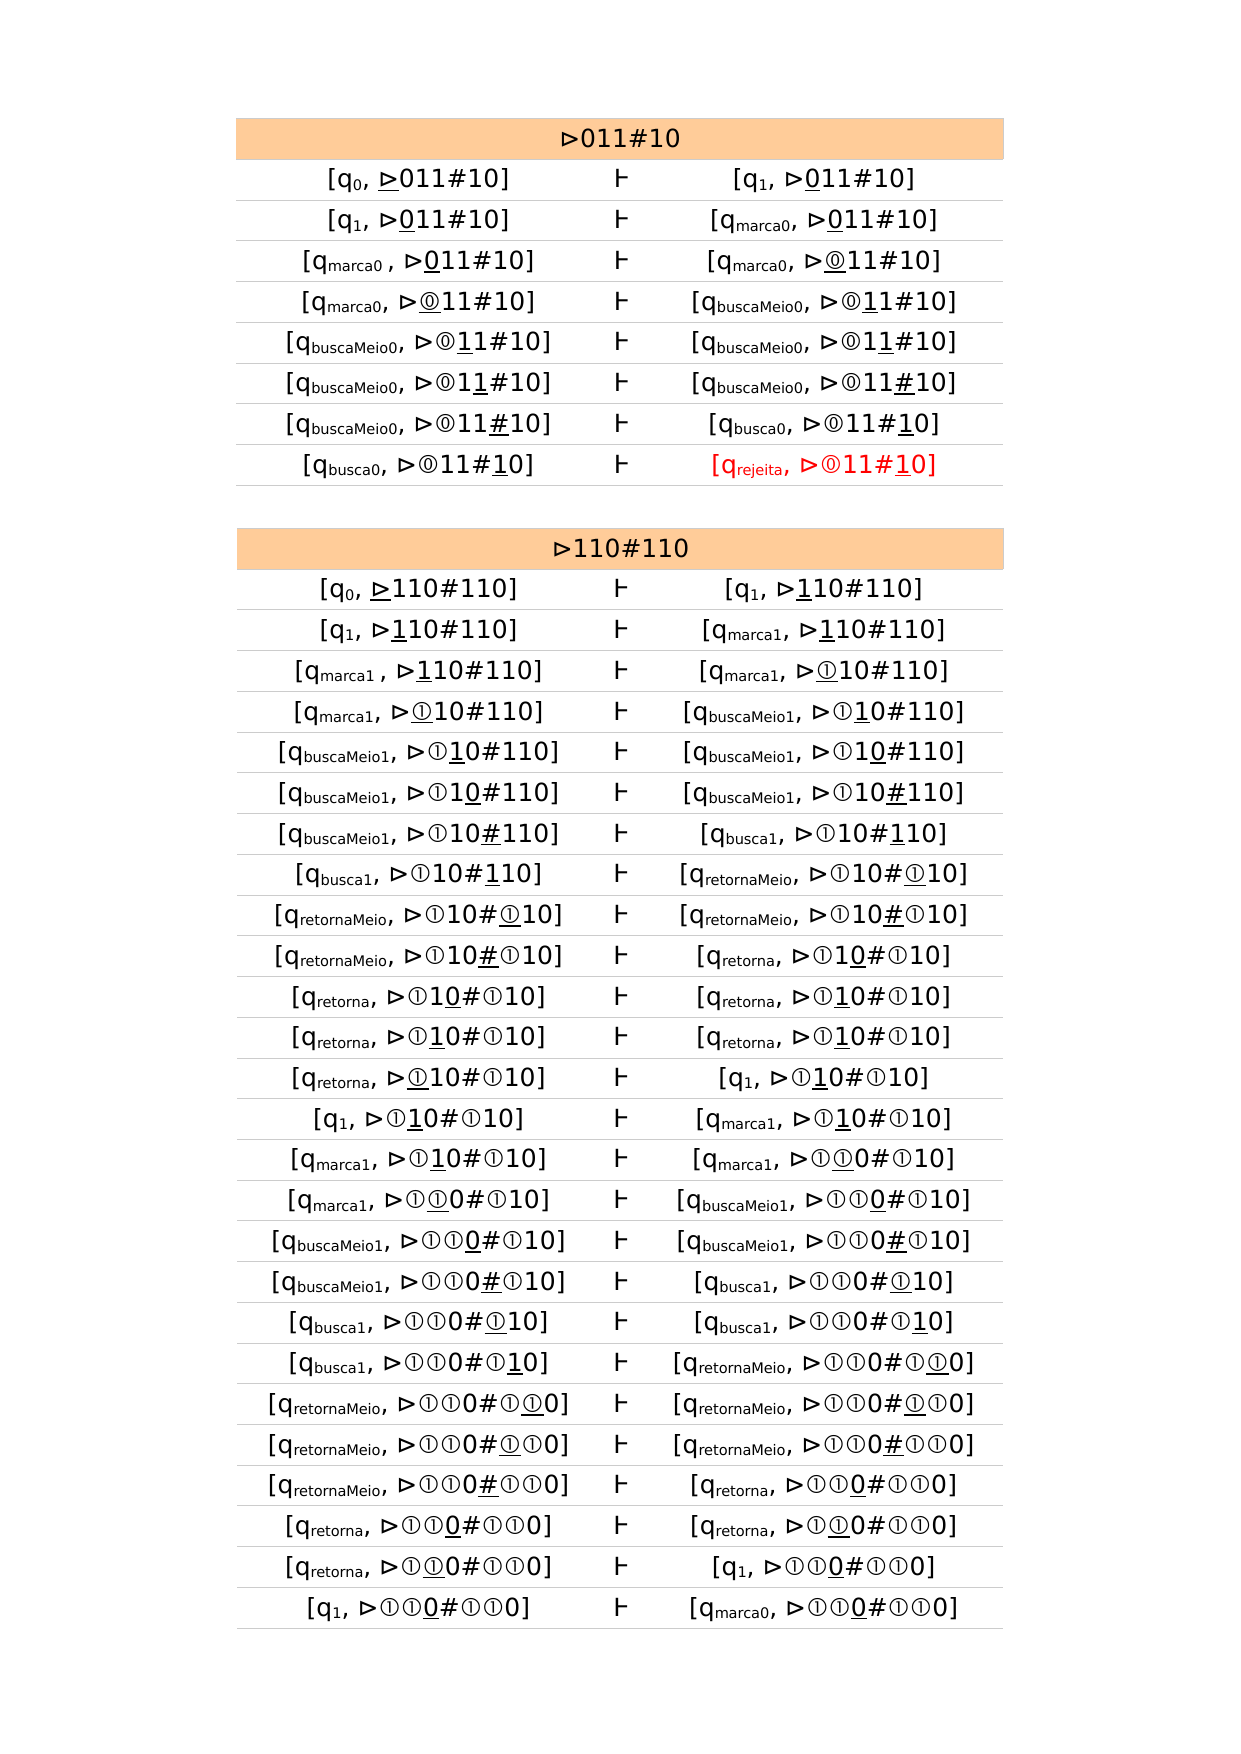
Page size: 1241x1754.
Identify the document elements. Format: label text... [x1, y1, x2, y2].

table_cell Ⱶ [599, 1181, 643, 1220]
table_cell [qbuscaMeio1, ⊳0#10] [643, 1221, 1003, 1261]
table_cell [qmarca1 , ⊳110#110] [237, 651, 599, 691]
table_cell [qbuscaMeio1, ⊳0#10] [643, 1181, 1003, 1220]
table_cell Ⱶ [599, 1140, 643, 1179]
table_cell [qbuscaMeio0, ⊳11#10] [644, 323, 1003, 362]
table_cell Ⱶ [599, 1303, 643, 1342]
table_cell [q0, ⊳011#10] [236, 160, 600, 199]
table_cell Ⱶ [599, 896, 643, 935]
table_cell [qbuscaMeio1, ⊳10#110] [237, 773, 599, 813]
table_header ⊳110#110 [237, 529, 1003, 569]
table_cell [qmarca1, ⊳0#10] [237, 1181, 599, 1220]
table_cell Ⱶ [600, 160, 644, 199]
table_cell [qmarca0, ⊳011#10] [644, 201, 1003, 240]
table_cell Ⱶ [600, 364, 644, 403]
table_cell [qmarca0 , ⊳011#10] [236, 241, 600, 281]
table_cell [qbusca1, ⊳10#110] [643, 814, 1003, 854]
table_cell [qbuscaMeio0, ⊳11#10] [644, 364, 1003, 403]
table_cell [qmarca1, ⊳10#110] [237, 692, 599, 732]
table_cell [qretorna, ⊳10#10] [237, 977, 599, 1017]
table_cell Ⱶ [599, 936, 643, 976]
table_cell [qretorna, ⊳0#0] [643, 1506, 1003, 1546]
table_cell [qbuscaMeio0, ⊳11#10] [236, 404, 600, 444]
table_cell [qbuscaMeio0, ⊳11#10] [236, 364, 600, 403]
table_cell [qmarca1, ⊳0#10] [643, 1140, 1003, 1179]
table_cell [qbusca1, ⊳0#10] [643, 1303, 1003, 1342]
table_cell [qretorna, ⊳0#0] [237, 1506, 599, 1546]
table_cell [qmarca0, ⊳0#0] [643, 1588, 1003, 1628]
table_cell [qbuscaMeio0, ⊳11#10] [644, 282, 1003, 322]
table_cell [q1, ⊳0#0] [643, 1547, 1003, 1587]
table_cell Ⱶ [599, 855, 643, 894]
table_cell Ⱶ [599, 1547, 643, 1587]
table_cell Ⱶ [600, 445, 644, 485]
table_cell [qbusca1, ⊳0#10] [237, 1344, 599, 1383]
table_cell [qmarca1, ⊳10#110] [643, 651, 1003, 691]
table_cell [q0, ⊳110#110] [237, 570, 599, 609]
table_cell Ⱶ [599, 1506, 643, 1546]
table_cell [q1, ⊳0#0] [237, 1588, 599, 1628]
table_cell [qretornaMeio, ⊳10#10] [237, 896, 599, 935]
table_cell [qmarca1, ⊳10#10] [237, 1140, 599, 1179]
table_cell [qbuscaMeio0, ⊳11#10] [236, 323, 600, 362]
table_cell Ⱶ [599, 1466, 643, 1505]
table_cell [qbusca1, ⊳10#110] [237, 855, 599, 894]
table_cell [qretorna, ⊳0#0] [643, 1466, 1003, 1505]
table_cell Ⱶ [599, 733, 643, 772]
table_cell Ⱶ [599, 773, 643, 813]
table_cell [qmarca1, ⊳110#110] [643, 610, 1003, 650]
table_cell [qbusca1, ⊳0#10] [643, 1262, 1003, 1302]
table_cell Ⱶ [599, 814, 643, 854]
table_cell [qretorna, ⊳10#10] [237, 1018, 599, 1057]
table_cell [qretornaMeio, ⊳0#0] [237, 1466, 599, 1505]
table_cell [qrejeita, ⊳11#10] [644, 445, 1003, 485]
table_cell [q1, ⊳10#10] [643, 1059, 1003, 1098]
table_cell [qmarca0, ⊳11#10] [236, 282, 600, 322]
table_cell [q1, ⊳011#10] [236, 201, 600, 240]
table_cell [qbusca1, ⊳0#10] [237, 1303, 599, 1342]
table_cell Ⱶ [599, 1221, 643, 1261]
table_cell Ⱶ [600, 282, 644, 322]
table_cell [q1, ⊳110#110] [237, 610, 599, 650]
table_cell [qretornaMeio, ⊳10#10] [237, 936, 599, 976]
table_cell Ⱶ [600, 404, 644, 444]
table_cell [qbusca0, ⊳11#10] [644, 404, 1003, 444]
table_cell Ⱶ [599, 651, 643, 691]
table_cell Ⱶ [599, 1099, 643, 1139]
table_cell Ⱶ [599, 1588, 643, 1628]
table_cell [qbusca0, ⊳11#10] [236, 445, 600, 485]
table_cell Ⱶ [600, 201, 644, 240]
table_cell Ⱶ [599, 570, 643, 609]
table_cell Ⱶ [599, 692, 643, 732]
table_cell Ⱶ [599, 1018, 643, 1057]
table_cell [qbuscaMeio1, ⊳0#10] [237, 1262, 599, 1302]
table_cell [qretorna, ⊳10#10] [643, 1018, 1003, 1057]
table_cell [qbuscaMeio1, ⊳10#110] [643, 733, 1003, 772]
table_cell [qretorna, ⊳10#10] [643, 936, 1003, 976]
table_cell [qretornaMeio, ⊳0#0] [643, 1384, 1003, 1424]
table_cell Ⱶ [600, 241, 644, 281]
table_cell [qretorna, ⊳10#10] [643, 977, 1003, 1017]
table_cell [q1, ⊳110#110] [643, 570, 1003, 609]
table_cell Ⱶ [599, 1262, 643, 1302]
table_cell [qmarca0, ⊳11#10] [644, 241, 1003, 281]
table_cell [q1, ⊳10#10] [237, 1099, 599, 1139]
table_cell [qretornaMeio, ⊳0#0] [237, 1384, 599, 1424]
table_cell Ⱶ [599, 1344, 643, 1383]
table_cell [q1, ⊳011#10] [644, 160, 1003, 199]
table_cell [qretornaMeio, ⊳0#0] [237, 1425, 599, 1465]
table_cell [qbuscaMeio1, ⊳10#110] [237, 733, 599, 772]
table_cell Ⱶ [599, 1425, 643, 1465]
table_cell [qretorna, ⊳10#10] [237, 1059, 599, 1098]
table_cell [qretornaMeio, ⊳10#10] [643, 896, 1003, 935]
table_cell [qmarca1, ⊳10#10] [643, 1099, 1003, 1139]
table_cell Ⱶ [599, 977, 643, 1017]
table_cell [qretornaMeio, ⊳0#0] [643, 1425, 1003, 1465]
table_cell Ⱶ [599, 1059, 643, 1098]
table_cell [qretornaMeio, ⊳0#0] [643, 1344, 1003, 1383]
table_cell [qretornaMeio, ⊳10#10] [643, 855, 1003, 894]
table_cell [qbuscaMeio1, ⊳10#110] [643, 692, 1003, 732]
table_cell [qretorna, ⊳0#0] [237, 1547, 599, 1587]
table_cell [qbuscaMeio1, ⊳10#110] [237, 814, 599, 854]
table_header ⊳011#10 [236, 119, 1003, 159]
table_cell [qbuscaMeio1, ⊳10#110] [643, 773, 1003, 813]
table_cell Ⱶ [599, 610, 643, 650]
table_cell Ⱶ [599, 1384, 643, 1424]
table_cell [qbuscaMeio1, ⊳0#10] [237, 1221, 599, 1261]
table_cell Ⱶ [600, 323, 644, 362]
